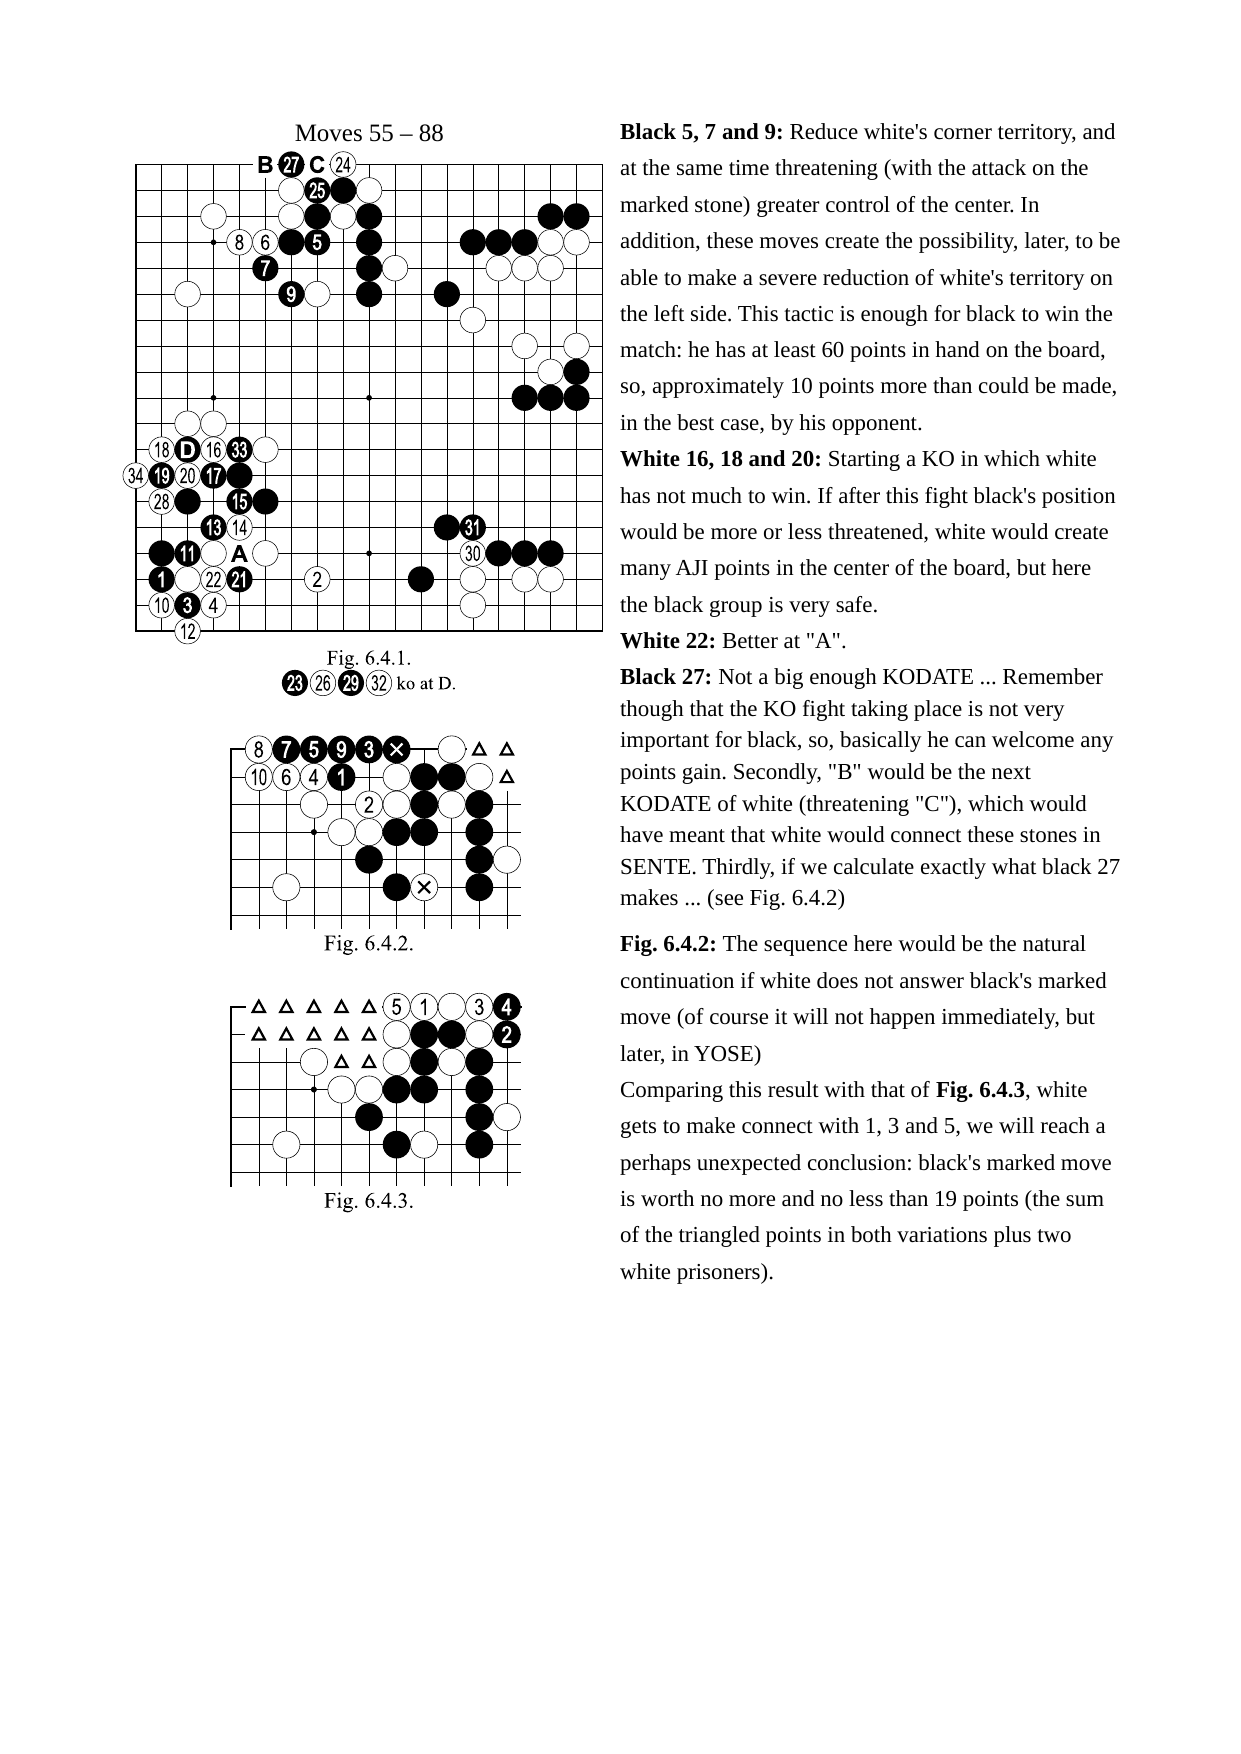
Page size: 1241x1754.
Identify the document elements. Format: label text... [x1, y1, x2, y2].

table_header Moves 55 – 88 [118, 118, 620, 731]
table_cell [118, 731, 620, 988]
table_header Black 5, 7 and 9: Reduce white's corner territory, and at the same time threatening (with the attack on the marked stone) greater control of the center. In addition, these moves create the possibility, later, to be able to make a severe reduction of white's territory on the left side. This tactic is enough for black to win the match: he has at least 60 points in hand on the board, so, approximately 10 points more than could be made, in the best case, by his opponent. White 16, 18 and 20: Starting a KO in which white has not much to win. If after this fight black's position would be more or less threatened, white would create many AJI points in the center of the board, but here the black group is very safe. White 22: Better at "A". Black 27: Not a big enough KODATE ... Remember though that the KO fight taking place is not very important for black, so, basically he can welcome any points gain. Secondly, "B" would be the next KODATE of white (threatening "C"), which would have meant that white would connect these stones in SENTE. Thirdly, if we calculate exactly what black 27 makes ... (see Fig. 6.4.2) Fig. 6.4.2: The sequence here would be the natural continuation if white does not answer black's marked move (of course it will not happen immediately, but later, in YOSE) Comparing this result with that of Fig. 6.4.3, white gets to make connect with 1, 3 and 5, we will reach a perhaps unexpected conclusion: black's marked move is worth no more and no less than 19 points (the sum of the triangled points in both variations plus two white prisoners). [620, 118, 1122, 1372]
table_cell [118, 988, 620, 1372]
